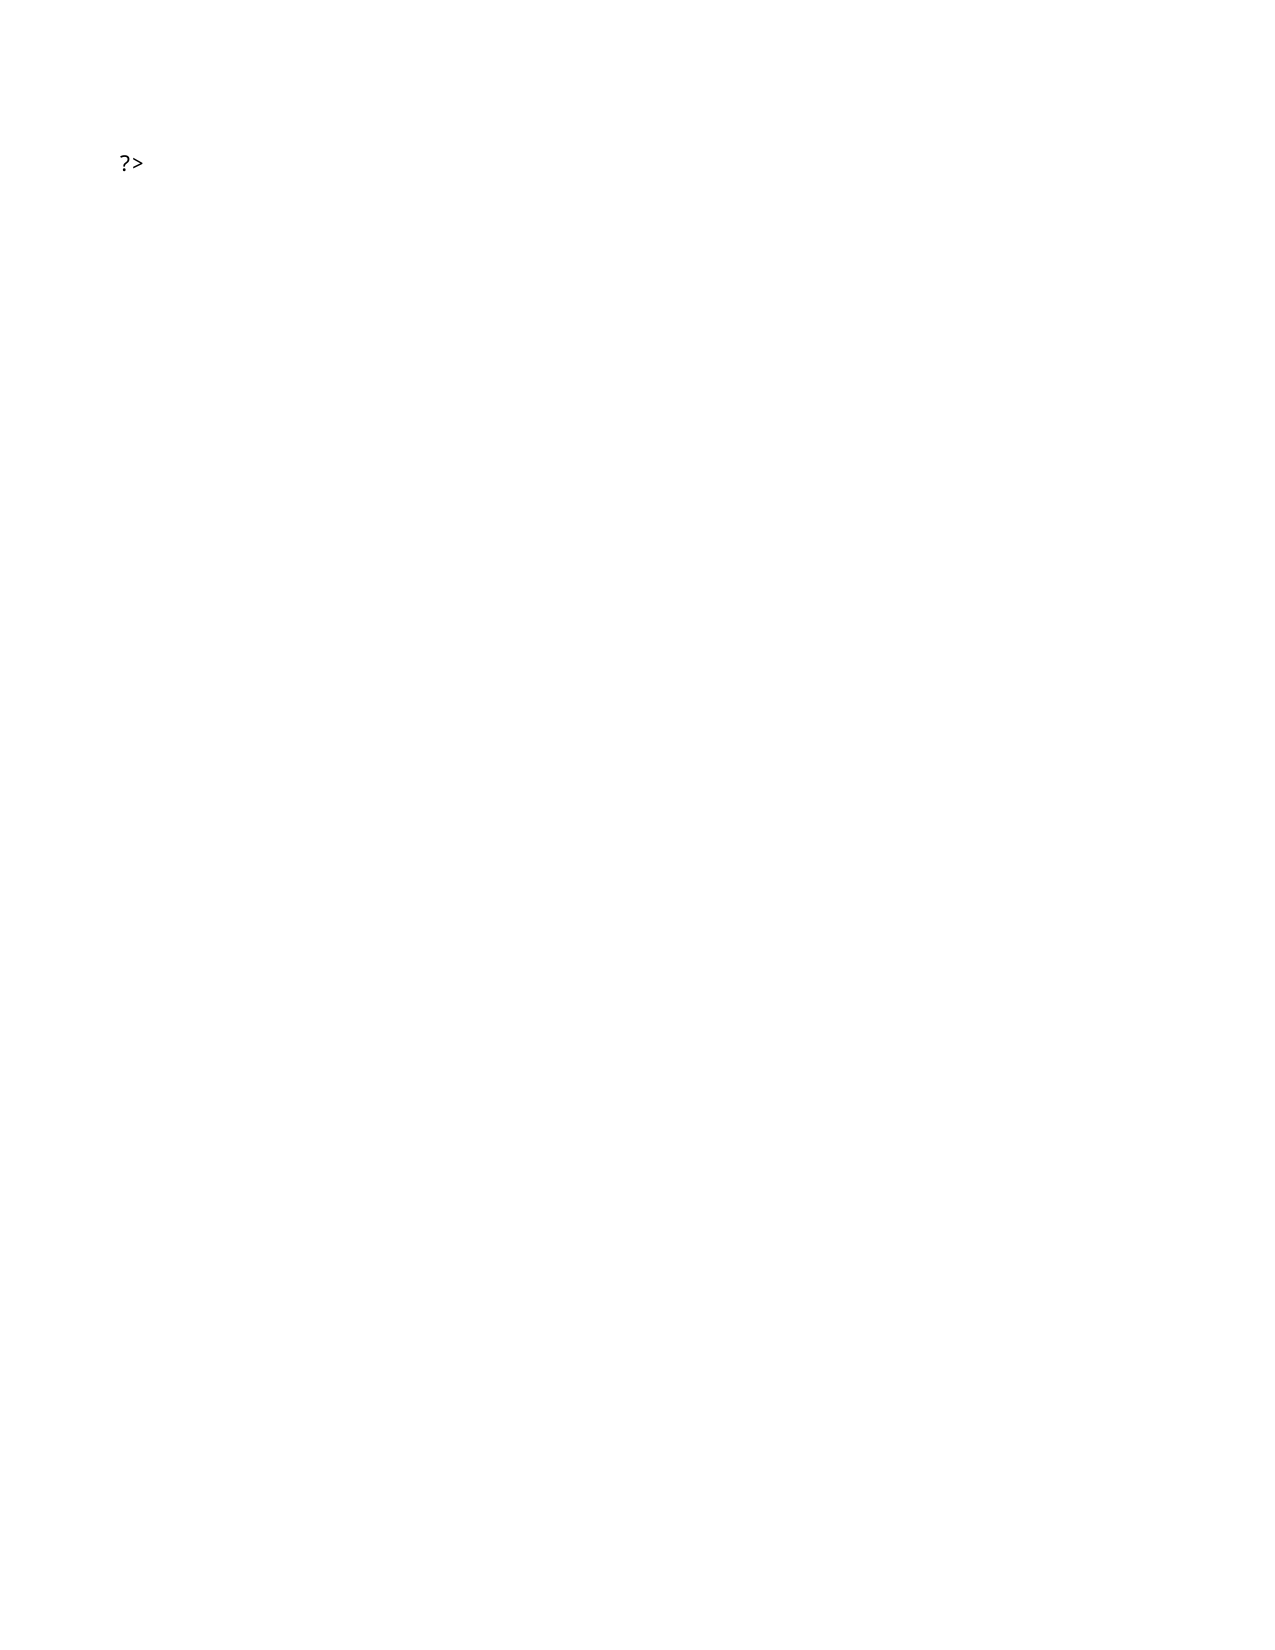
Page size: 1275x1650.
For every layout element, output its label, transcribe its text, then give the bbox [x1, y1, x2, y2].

text ?> [118, 148, 1157, 178]
